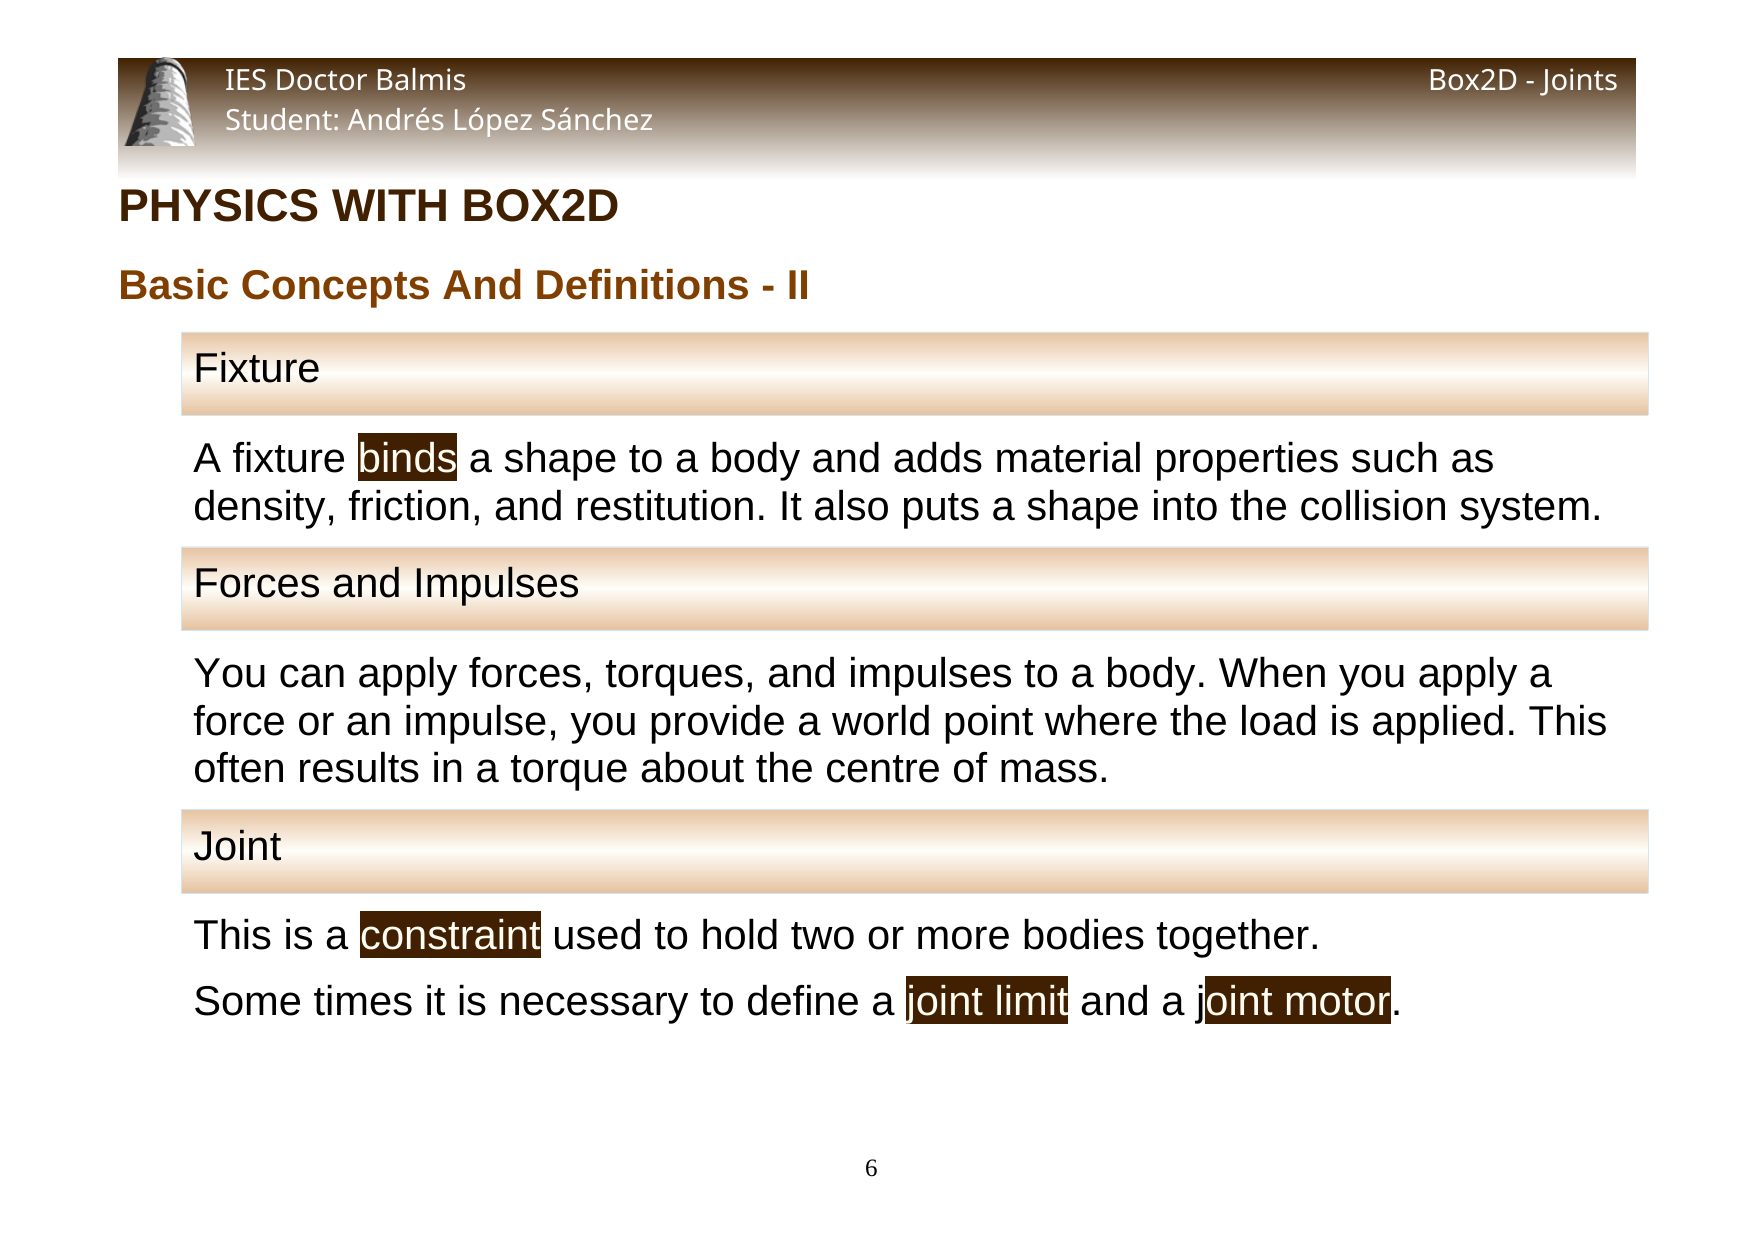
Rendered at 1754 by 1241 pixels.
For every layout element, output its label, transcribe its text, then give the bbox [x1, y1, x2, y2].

subtitle Physics with box2d [118, 178, 1636, 231]
text Some times it is necessary to define a joint limit and a joint motor. [193, 976, 906, 1024]
text camera = new OrthographicCamera(width/2, Height/2); [184, 334, 1645, 413]
text } [184, 549, 1645, 628]
text Some times it is necessary to define a joint limit and a joint motor. [1068, 976, 1205, 1024]
text A fixture binds a shape to a body and adds material properties such as density, friction, and restitution. It also puts a shape into the collision system. [193, 433, 1636, 529]
text This is a constraint used to hold two or more bodies together. [193, 911, 360, 958]
picture [121, 57, 202, 146]
text Basic Concepts and definitions - II [118, 260, 1636, 308]
text You can apply forces, torques, and impulses to a body. When you apply a force or an impulse, you provide a world point where the load is applied. This often results in a torque about the centre of mass. [193, 648, 1636, 792]
subtitle Steps to use Box2D - III [184, 812, 1645, 890]
text This is a constraint used to hold two or more bodies together. [541, 911, 1636, 958]
text Some times it is necessary to define a joint limit and a joint motor. [1391, 976, 1636, 1024]
